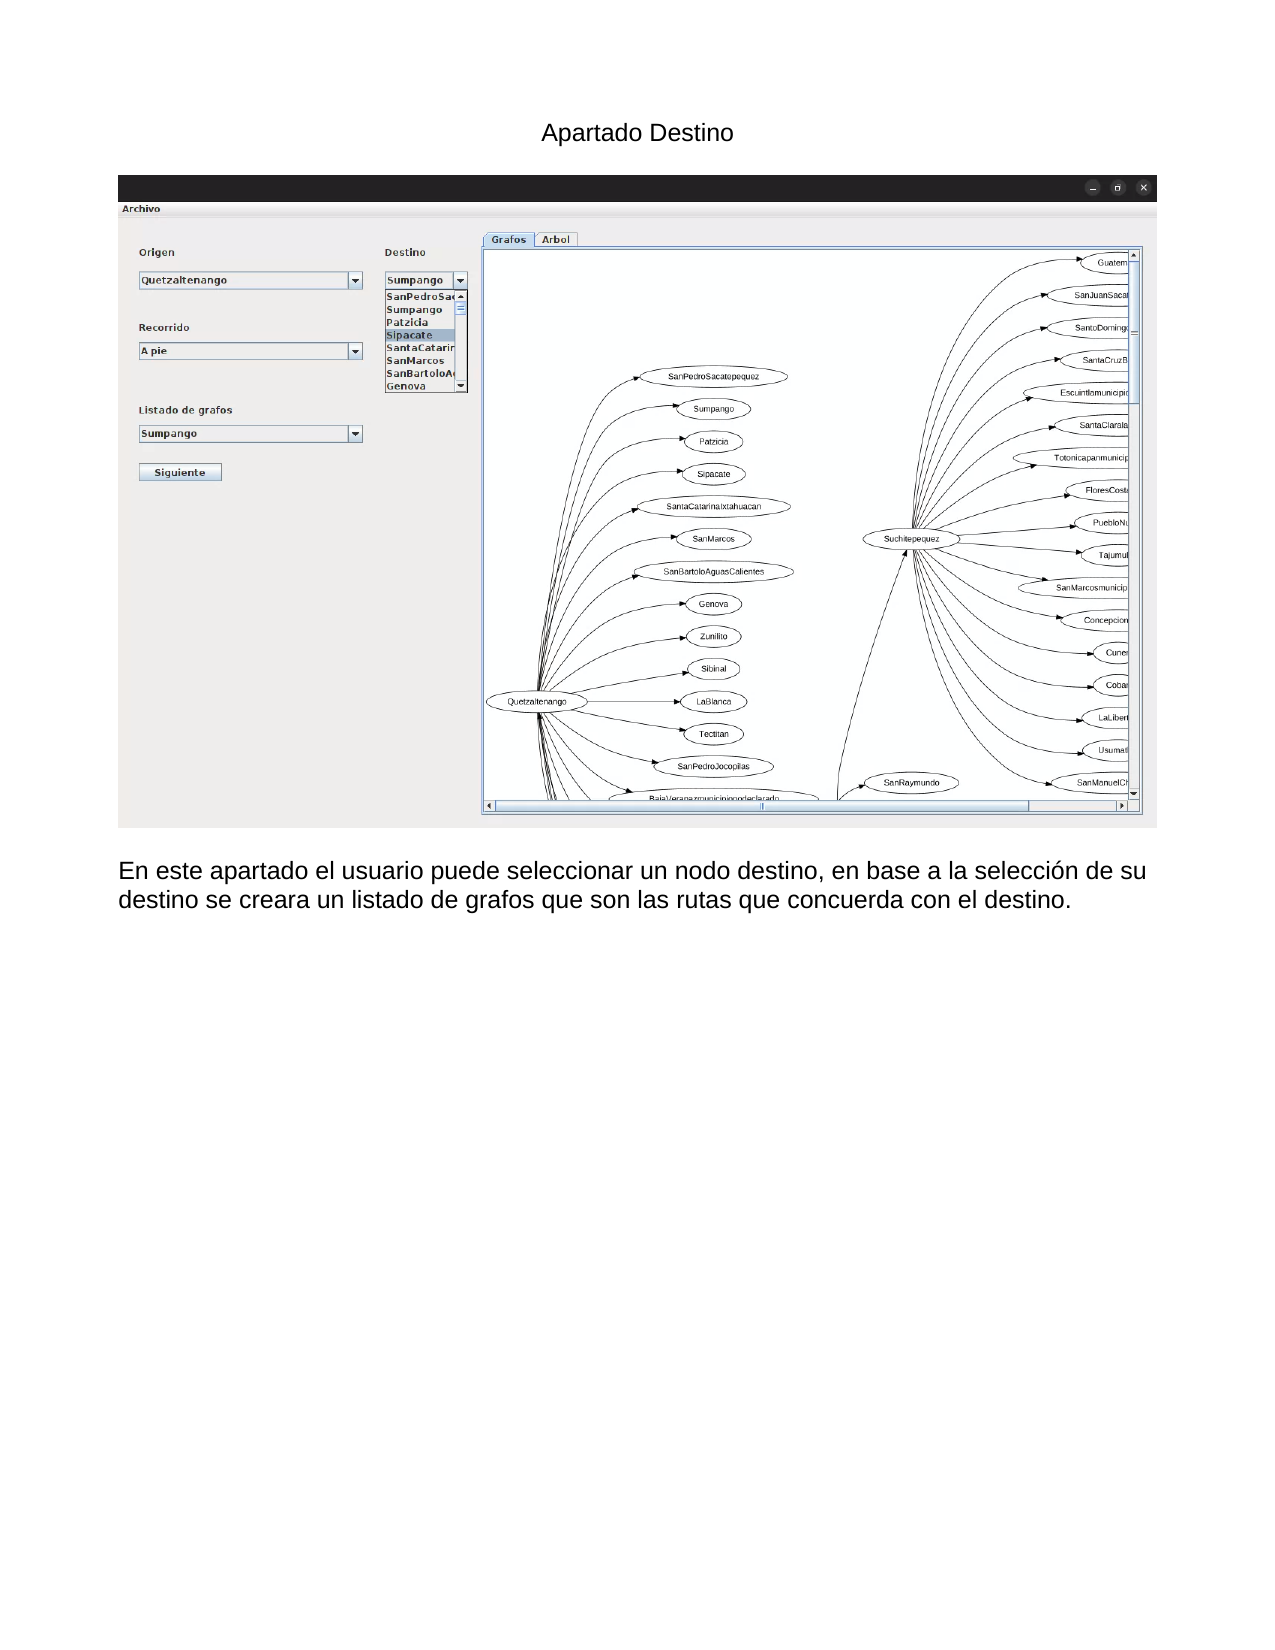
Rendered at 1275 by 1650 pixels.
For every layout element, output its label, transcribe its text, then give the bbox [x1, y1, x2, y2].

text En este apartado el usuario puede seleccionar un nodo destino, en base a la selección de su destino se creara un listado de grafos que son las rutas que concuerda con el destino. [118, 856, 1157, 913]
text Apartado Destino [118, 118, 1157, 147]
picture [118, 175, 1157, 828]
